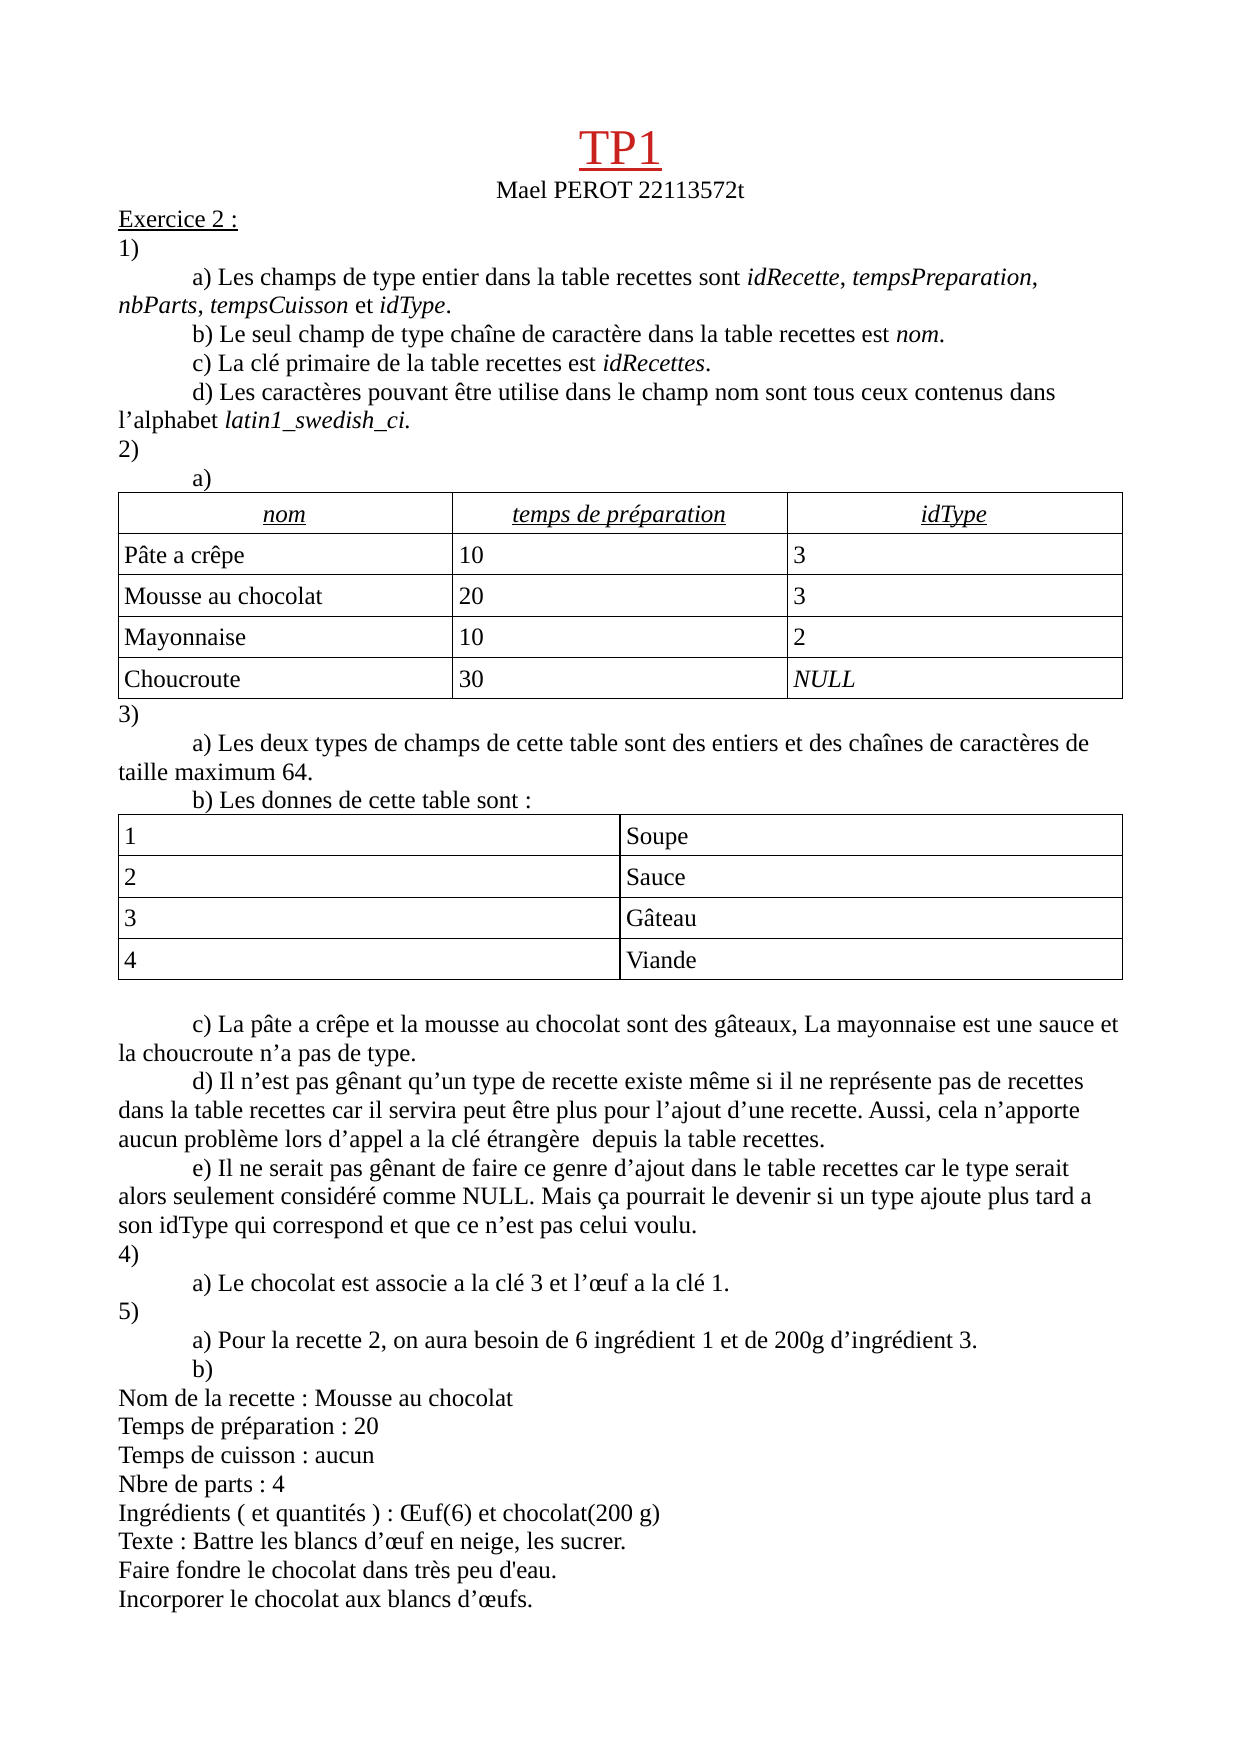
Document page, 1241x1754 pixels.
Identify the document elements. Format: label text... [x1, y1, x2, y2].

text e) Il ne serait pas gênant de faire ce genre d’ajout dans le table recettes car le type serait alors seulement considéré comme NULL. Mais ça pourrait le devenir si un type ajoute plus tard a son idType qui correspond et que ce n’est pas celui voulu. [118, 1153, 1122, 1239]
text a) Le chocolat est associe a la clé 3 et l’œuf a la clé 1. [118, 1268, 1122, 1296]
table_cell 30 [453, 658, 787, 698]
table_cell 10 [453, 617, 787, 657]
table_header idType [788, 493, 1122, 533]
text 5) [118, 1296, 1122, 1325]
table_header nom [119, 493, 452, 533]
text 4) [118, 1239, 1122, 1268]
text TP1 [118, 118, 1122, 176]
table_cell Gâteau [621, 898, 1122, 938]
text a) [118, 463, 1122, 492]
text a) Les champs de type entier dans la table recettes sont idRecette, tempsPreparation, nbParts, tempsCuisson et idType. [118, 262, 1122, 319]
text b) Le seul champ de type chaîne de caractère dans la table recettes est nom. [118, 319, 1122, 348]
text Temps de cuisson : aucun [118, 1440, 1122, 1469]
table_cell NULL [788, 658, 1122, 698]
table_cell 4 [119, 939, 619, 979]
text 3) [118, 699, 1122, 728]
table_cell 2 [788, 617, 1122, 657]
text Nbre de parts : 4 [118, 1469, 1122, 1498]
text Texte : Battre les blancs d’œuf en neige, les sucrer. [118, 1526, 1122, 1555]
text Exercice 2 : [118, 204, 1122, 233]
table_header temps de préparation [453, 493, 787, 533]
text d) Les caractères pouvant être utilise dans le champ nom sont tous ceux contenus dans l’alphabet latin1_swedish_ci. [118, 377, 1122, 434]
text Nom de la recette : Mousse au chocolat [118, 1383, 1122, 1411]
table_cell 20 [453, 575, 787, 616]
table_cell Mayonnaise [119, 617, 452, 657]
table_header Soupe [621, 815, 1122, 855]
text Incorporer le chocolat aux blancs d’œufs. [118, 1584, 1122, 1613]
text 1) [118, 233, 1122, 262]
text Mael PEROT 22113572t [118, 176, 1122, 204]
text d) Il n’est pas gênant qu’un type de recette existe même si il ne représente pas de recettes dans la table recettes car il servira peut être plus pour l’ajout d’une recette. Aussi, cela n’apporte aucun problème lors d’appel a la clé étrangère depuis la table recettes. [118, 1066, 1122, 1153]
text a) Pour la recette 2, on aura besoin de 6 ingrédient 1 et de 200g d’ingrédient 3. [118, 1325, 1122, 1354]
table_header 1 [119, 815, 619, 855]
table_cell Mousse au chocolat [119, 575, 452, 616]
table_cell 10 [453, 534, 787, 574]
text a) Les deux types de champs de cette table sont des entiers et des chaînes de caractères de taille maximum 64. [118, 728, 1122, 785]
table_cell Choucroute [119, 658, 452, 698]
text b) [118, 1354, 1122, 1383]
text c) La clé primaire de la table recettes est idRecettes. [118, 348, 1122, 377]
table_cell Pâte a crêpe [119, 534, 452, 574]
table_cell Sauce [621, 856, 1122, 897]
table_cell 2 [119, 856, 619, 897]
text b) Les donnes de cette table sont : [118, 785, 1122, 814]
text Temps de préparation : 20 [118, 1411, 1122, 1440]
table_cell 3 [119, 898, 619, 938]
text Ingrédients ( et quantités ) : Œuf(6) et chocolat(200 g) [118, 1498, 1122, 1526]
table_cell 3 [788, 575, 1122, 616]
text Faire fondre le chocolat dans très peu d'eau. [118, 1555, 1122, 1584]
table_cell 3 [788, 534, 1122, 574]
text c) La pâte a crêpe et la mousse au chocolat sont des gâteaux, La mayonnaise est une sauce et la choucroute n’a pas de type. [118, 1009, 1122, 1066]
table_cell Viande [621, 939, 1122, 979]
text 2) [118, 434, 1122, 463]
